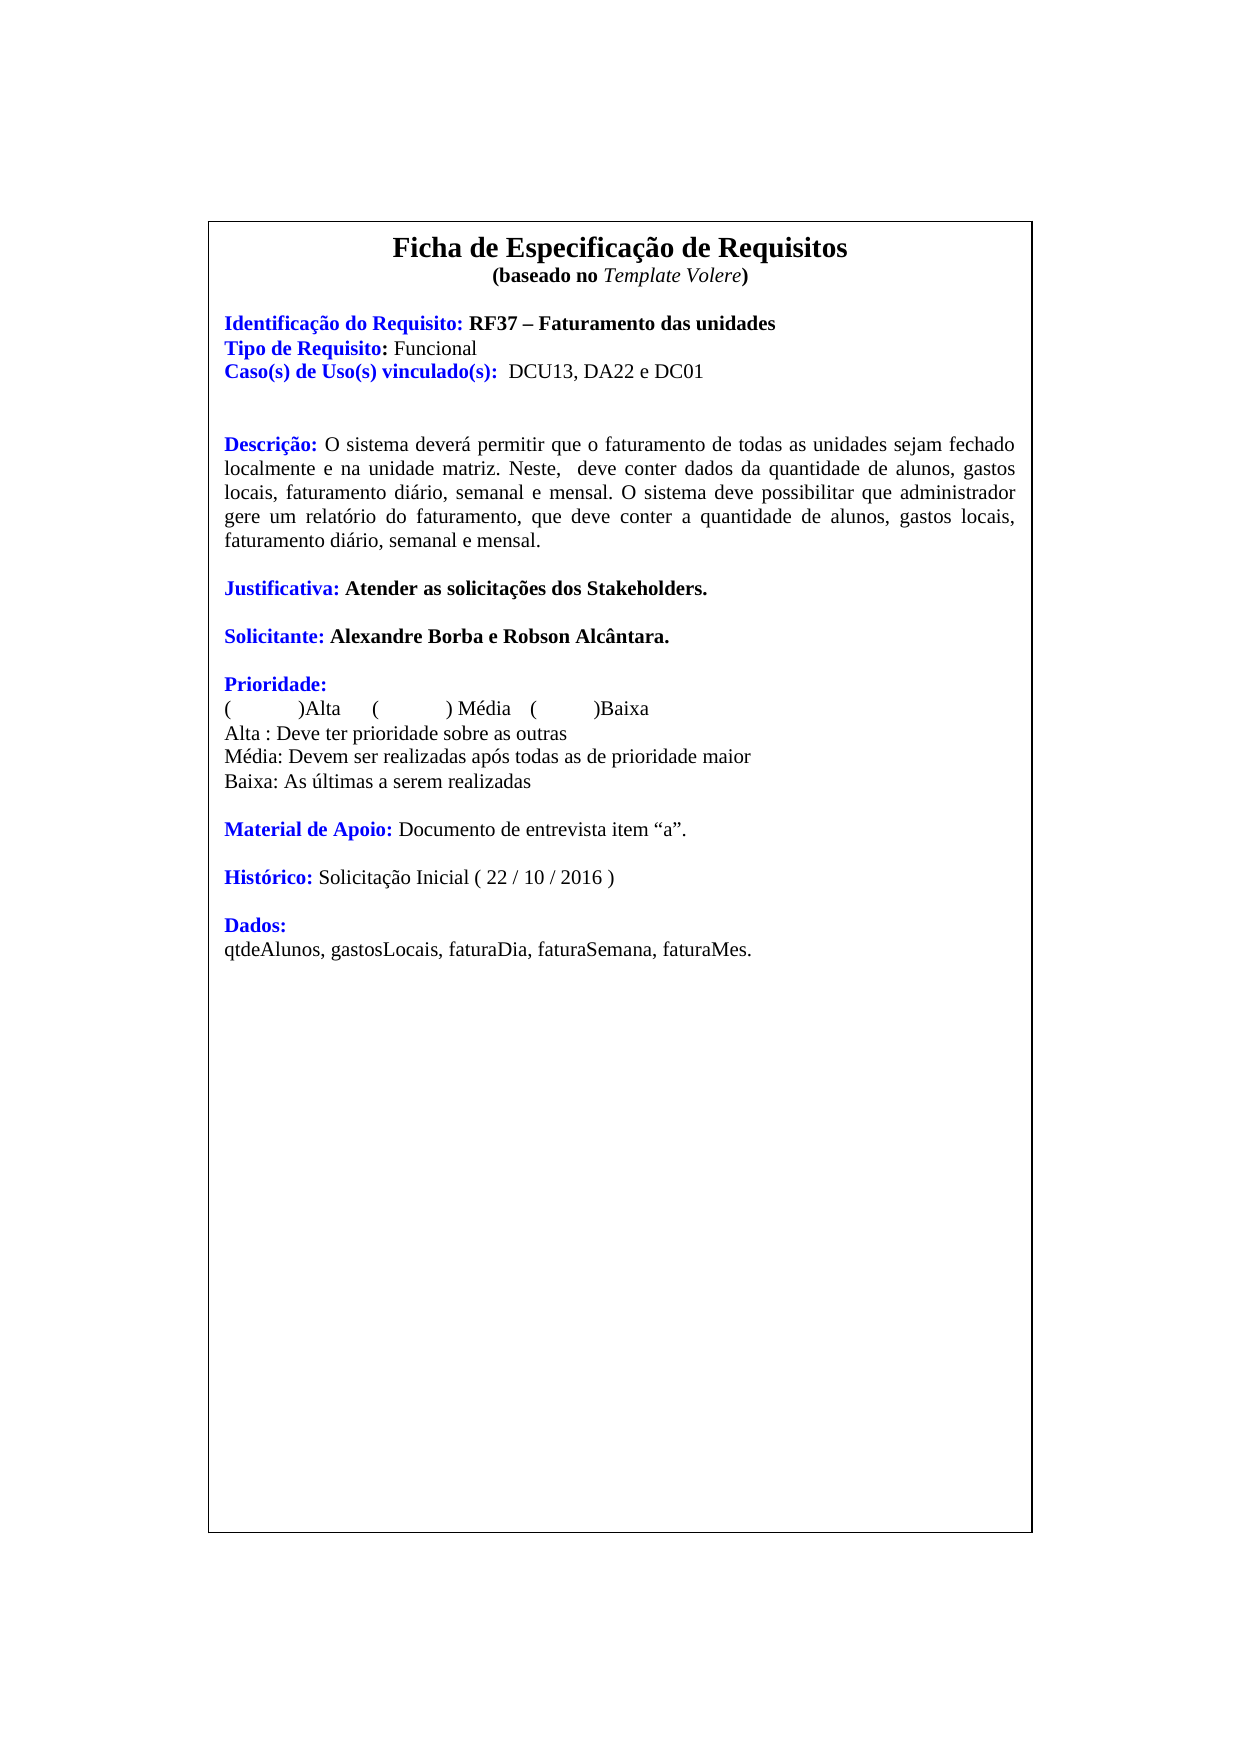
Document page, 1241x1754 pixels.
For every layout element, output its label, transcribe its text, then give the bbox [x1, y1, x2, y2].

text Material de Apoio: Documento de entrevista item “a”. [224, 817, 1016, 841]
text Descrição: O sistema deverá permitir que o faturamento de todas as unidades sejam fechado localmente e na unidade matriz. Neste, deve conter dados da quantidade de alunos, gastos locais, faturamento diário, semanal e mensal. O sistema deve possibilitar que administrador gere um relatório do faturamento, que deve conter a quantidade de alunos, gastos locais, faturamento diário, semanal e mensal. [224, 432, 1016, 552]
text Identificação do Requisito: RF37 – Faturamento das unidades [224, 311, 1016, 335]
text Dados: [224, 913, 1016, 937]
text Caso(s) de Uso(s) vinculado(s): DCU13, DA22 e DC01 [224, 359, 1016, 383]
text (baseado no Template Volere) [224, 263, 1016, 287]
text ( )Alta ( ) Média ( )Baixa [224, 696, 1016, 720]
text Justificativa: Atender as solicitações dos Stakeholders. [224, 576, 1016, 600]
text Prioridade: [224, 672, 1016, 696]
text Alta : Deve ter prioridade sobre as outras [224, 720, 1016, 744]
text Ficha de Especificação de Requisitos [224, 230, 1016, 263]
text Média: Devem ser realizadas após todas as de prioridade maior [224, 744, 1016, 768]
text Baixa: As últimas a serem realizadas [224, 768, 1016, 793]
text Solicitante: Alexandre Borba e Robson Alcântara. [224, 624, 1016, 648]
text qtdeAlunos, gastosLocais, faturaDia, faturaSemana, faturaMes. [224, 937, 1016, 961]
text Histórico: Solicitação Inicial ( 22 / 10 / 2016 ) [224, 865, 1016, 889]
text Tipo de Requisito: Funcional [224, 335, 1016, 359]
